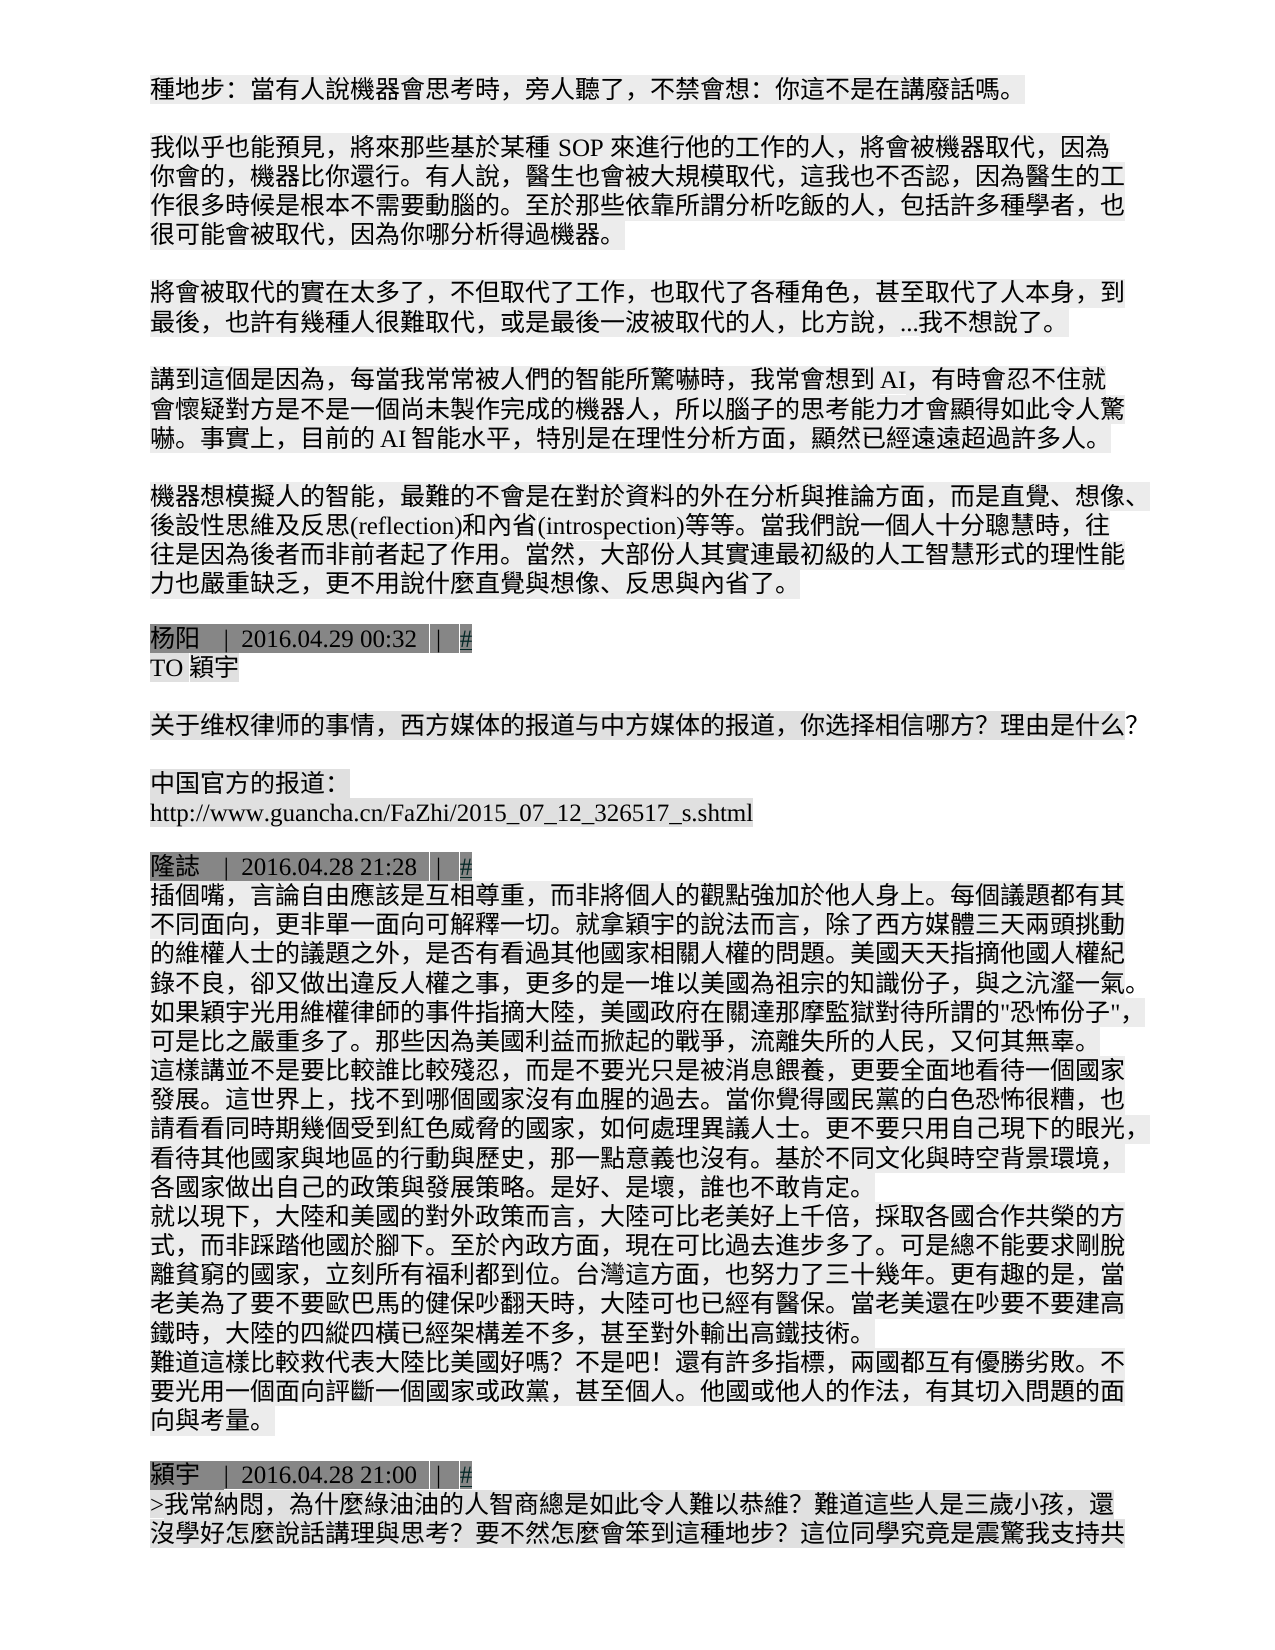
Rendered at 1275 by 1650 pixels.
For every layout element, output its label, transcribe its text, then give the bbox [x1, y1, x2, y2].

text 插個嘴，言論自由應該是互相尊重，而非將個人的觀點強加於他人身上。每個議題都有其不同面向，更非單一面向可解釋一切。就拿穎宇的說法而言，除了西方媒體三天兩頭挑動的維權人士的議題之外，是否有看過其他國家相關人權的問題。美國天天指摘他國人權紀錄不良，卻又做出違反人權之事，更多的是一堆以美國為祖宗的知識份子，與之沆瀣一氣。 如果穎宇光用維權律師的事件指摘大陸，美國政府在關達那摩監獄對待所謂的"恐怖份子"，可是比之嚴重多了。那些因為美國利益而掀起的戰爭，流離失所的人民，又何其無辜。 這樣講並不是要比較誰比較殘忍，而是不要光只是被消息餵養，更要全面地看待一個國家發展。這世界上，找不到哪個國家沒有血腥的過去。當你覺得國民黨的白色恐怖很糟，也請看看同時期幾個受到紅色威脅的國家，如何處理異議人士。更不要只用自己現下的眼光，看待其他國家與地區的行動與歷史，那一點意義也沒有。基於不同文化與時空背景環境，各國家做出自己的政策與發展策略。是好、是壞，誰也不敢肯定。 就以現下，大陸和美國的對外政策而言，大陸可比老美好上千倍，採取各國合作共榮的方式，而非踩踏他國於腳下。至於內政方面，現在可比過去進步多了。可是總不能要求剛脫離貧窮的國家，立刻所有福利都到位。台灣這方面，也努力了三十幾年。更有趣的是，當老美為了要不要歐巴馬的健保吵翻天時，大陸可也已經有醫保。當老美還在吵要不要建高鐵時，大陸的四縱四橫已經架構差不多，甚至對外輸出高鐵技術。 難道這樣比較救代表大陸比美國好嗎？不是吧！還有許多指標，兩國都互有優勝劣敗。不要光用一個面向評斷一個國家或政黨，甚至個人。他國或他人的作法，有其切入問題的面向與考量。 [150, 881, 1125, 1436]
text 杨阳 | 2016.04.29 00:32 | # [150, 624, 1125, 653]
text >我常納悶，為什麼綠油油的人智商總是如此令人難以恭維？難道這些人是三歲小孩，還沒學好怎麼說話講理與思考？要不然怎麼會笨到這種地步？這位同學究竟是震驚我支持共 [150, 1490, 1125, 1548]
text TO 穎宇 关于维权律师的事情，西方媒体的报道与中方媒体的报道，你选择相信哪方？理由是什么？ 中国官方的报道： http://www.guancha.cn/FaZhi/2015_07_12_326517_s.shtml [150, 653, 1125, 827]
text 潁宇 | 2016.04.28 21:00 | # [150, 1461, 1125, 1490]
text 穎宇， 1. 民進黨幹的醜事，我不曾在其它任何社會看過，更不用說共產黨了。當今共產黨講話做事，說一就一，要做就做，說打就會打，可信度是非常高的。但是，民進黨卻只是個詐騙集團，藉以吃香喝辣，不惜傷害公眾福祉，講話就跟放屁完全沒兩樣。 2. 至於什麼抓一百名什麼維權人士，那是在放屁。至於民進黨自願當狗的美國主子，幾年內殺害至少幾百萬人，燒殺擄掠，殺人如麻，卻是至今每天都在發生的事。一個人，不在乎千萬人的死亡，不在乎永無止盡的侵略征戰與燒殺擄掠，卻說他很在乎什麼哪些人犯了法肯定是冤枉，進而以此否定一切，請問我們應該相信這樣一種民進黨式的 "正義" 是真誠的嗎？ 3. 衡量一個事情是看整體，白痴才會拿其中某個大家都有的枝節當成結論。這麼智障的理解方式，我還真不知道該怎麼進一步說明其可笑。如果你還是聽不懂，就算我被你打敗好了。 4. 我沒說我愛中共，我只說我愛中國，而且希望它越來越好。 5. 中國或中共的內政品質以及所謂自由與人權等等，與台灣不管哪個黨所主政的台灣相比，其實差不多，或說各有千秋，各自有各自的問題形式，硬要在這上頭比高下進而擺姿態，那是很蠢的，非常脫離現實的。你多跑人家幾十年，卻好意思說你贏了人家幾步嗎？ 6. 如果你想講一個事情，應該學會多寫幾個字，把它紮紮實實地講清楚，而不是永遠只會寫幾句沒頭沒腦的傻話。我不知道你幾歲了，該不會是小學生吧？學校老師沒教你怎麼表達意見或想法嗎？ 以下跟你無關了： 1999年，我寫了一篇有關AI(人工智慧)的英文論文，論及Alan Turing 和維根斯坦之間對於AI 想法的差異。我對 "Philosophy of AI" 自認頗有一番研究。但是，17年過去了，老實說，我原先對於AI的許多想法越來越動搖，我甚至開始有點懷疑也許我是錯的，說不定有一天，"機器是否會思考?" 這樣的問題根本不需要像Turing那樣把它重擬成一種可操作定義；也許有一天，"機器是否會思考" 這問題甚至也不再具有哲學上的議論價值。 因為，我似乎發現到，AI的發展，超乎我原先的想像。也許有一天，它會進展到這樣一種地步：當有人說機器會思考時，旁人聽了，不禁會想：你這不是在講廢話嗎。 我似乎也能預見，將來那些基於某種 SOP 來進行他的工作的人，將會被機器取代，因為你會的，機器比你還行。有人說，醫生也會被大規模取代，這我也不否認，因為醫生的工作很多時候是根本不需要動腦的。至於那些依靠所謂分析吃飯的人，包括許多種學者，也很可能會被取代，因為你哪分析得過機器。 將會被取代的實在太多了，不但取代了工作，也取代了各種角色，甚至取代了人本身，到最後，也許有幾種人很難取代，或是最後一波被取代的人，比方說，...我不想說了。 講到這個是因為，每當我常常被人們的智能所驚嚇時，我常會想到AI，有時會忍不住就會懷疑對方是不是一個尚未製作完成的機器人，所以腦子的思考能力才會顯得如此令人驚嚇。事實上，目前的AI智能水平，特別是在理性分析方面，顯然已經遠遠超過許多人。 機器想模擬人的智能，最難的不會是在對於資料的外在分析與推論方面，而是直覺、想像、後設性思維及反思(reflection)和內省(introspection)等等。當我們說一個人十分聰慧時，往往是因為後者而非前者起了作用。當然，大部份人其實連最初級的人工智慧形式的理性能力也嚴重缺乏，更不用說什麼直覺與想像、反思與內省了。 [150, 75, 1125, 599]
text 隆誌 | 2016.04.28 21:28 | # [150, 852, 1125, 881]
